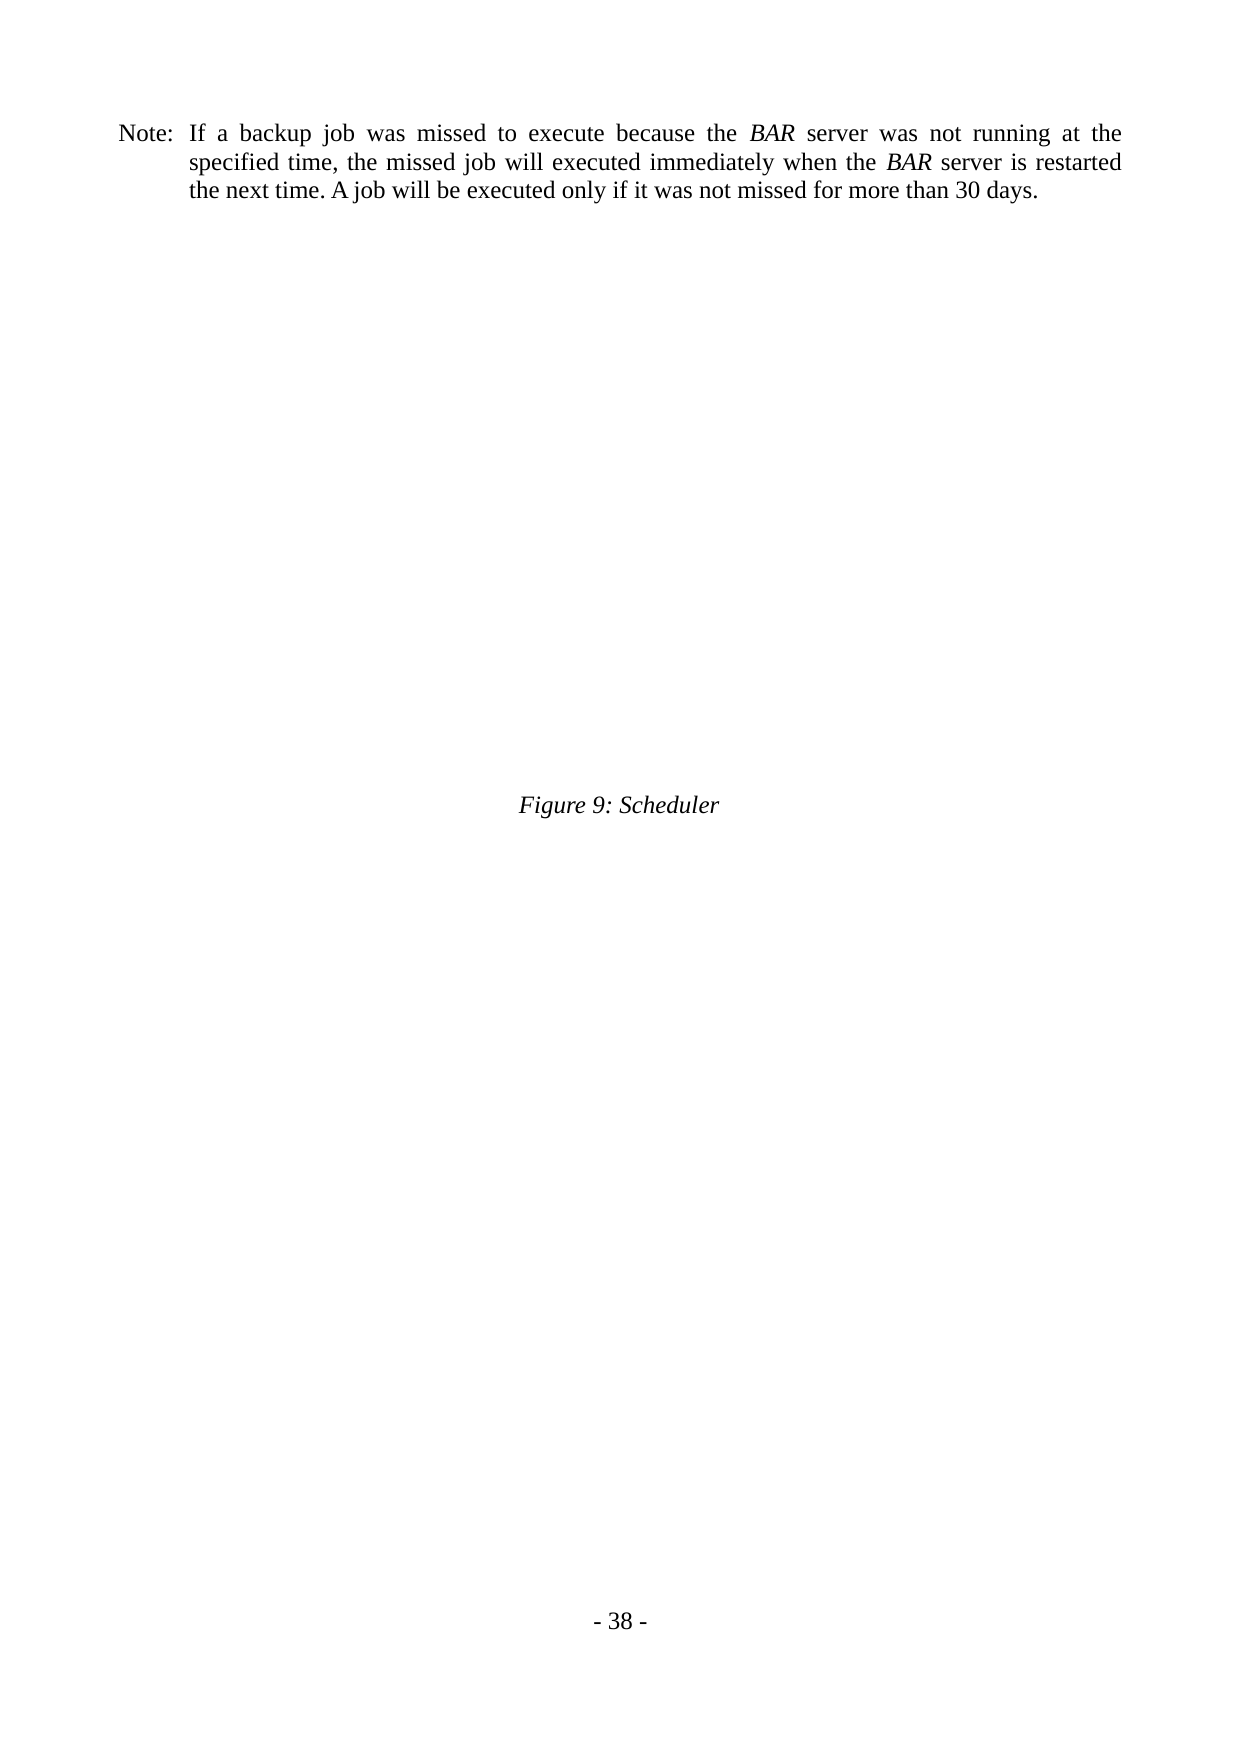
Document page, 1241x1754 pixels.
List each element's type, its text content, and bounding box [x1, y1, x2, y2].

text Note: If a backup job was missed to execute because the BAR server was not running at the specified time, the missed job will executed immediately when the BAR server is restarted the next time. A job will be executed only if it was not missed for more than 30 days. [118, 118, 1122, 204]
text Figure 9: Scheduler [291, 252, 949, 818]
